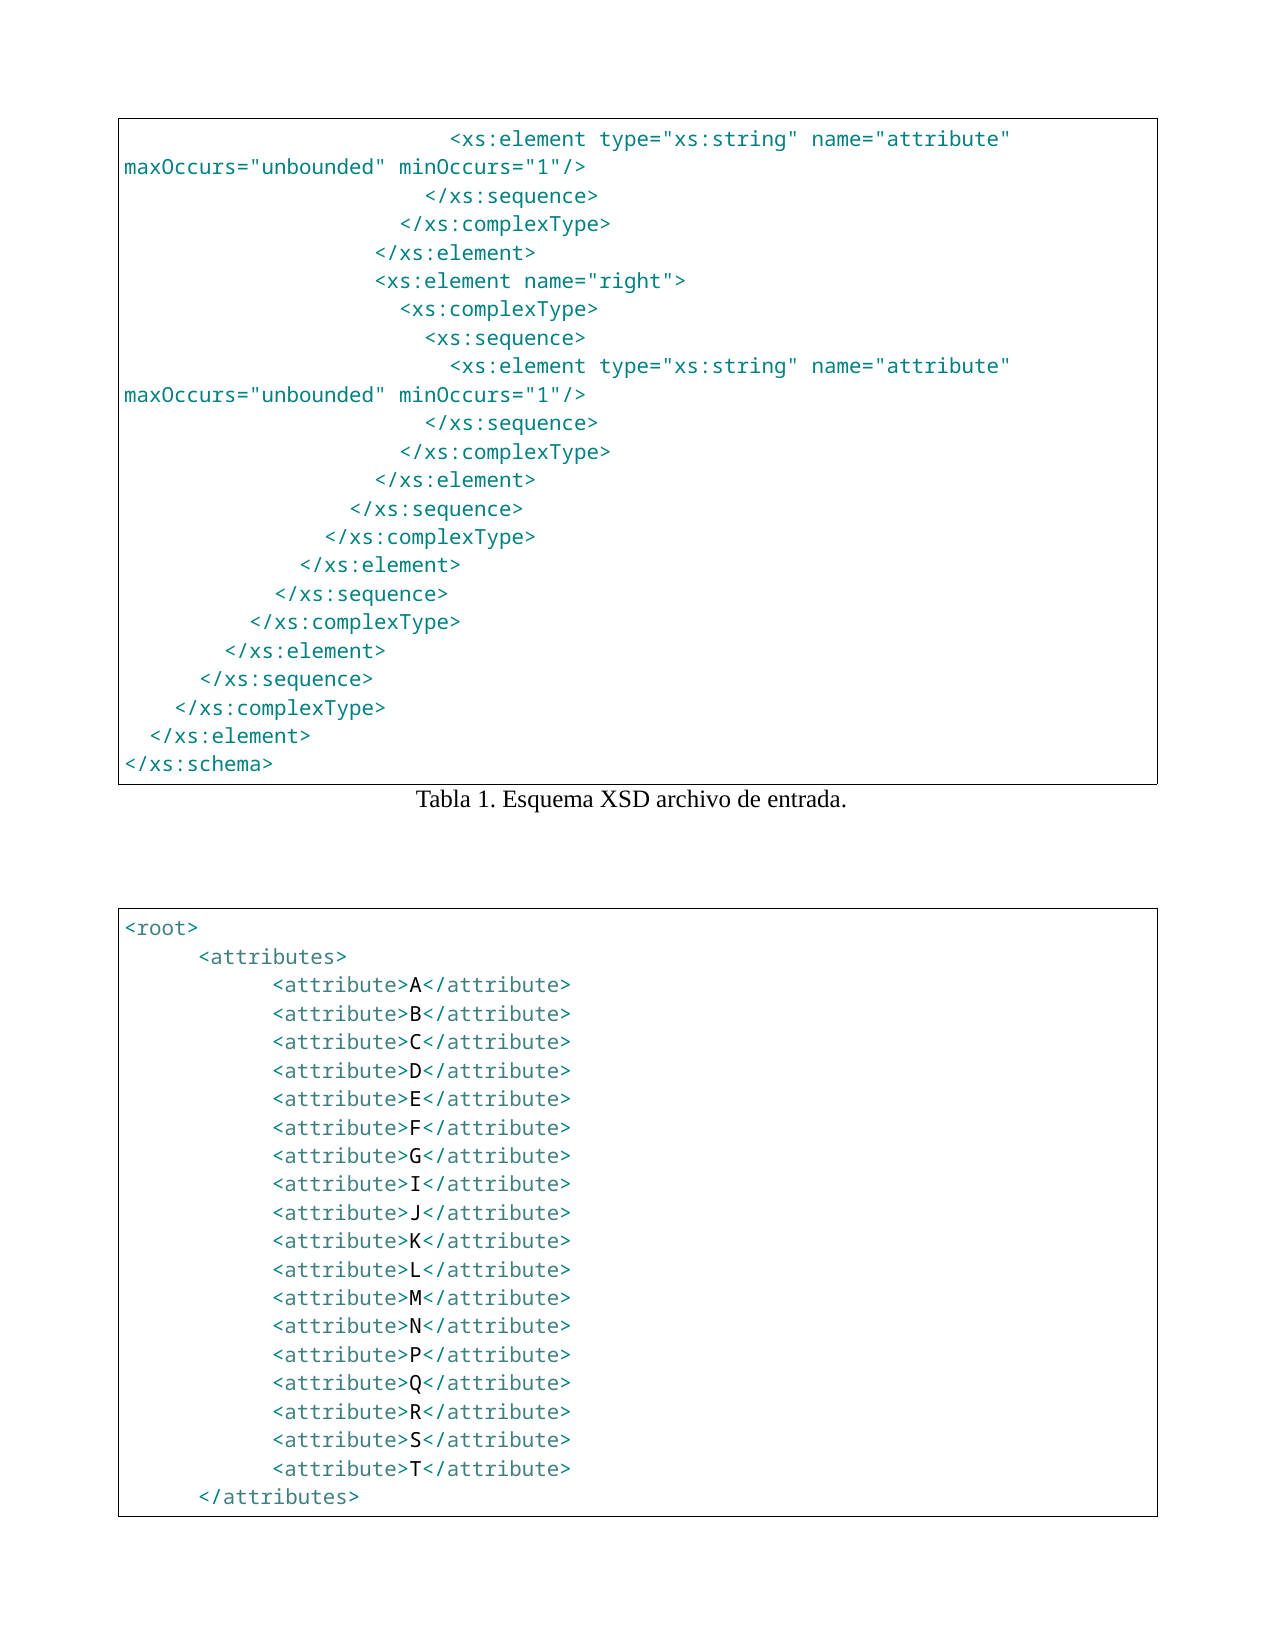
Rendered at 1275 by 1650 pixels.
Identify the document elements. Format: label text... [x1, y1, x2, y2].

table_header <root> <attributes> <attribute>A</attribute> <attribute>B</attribute> <attribute>C</attribute> <attribute>D</attribute> <attribute>E</attribute> <attribute>F</attribute> <attribute>G</attribute> <attribute>I</attribute> <attribute>J</attribute> <attribute>K</attribute> <attribute>L</attribute> <attribute>M</attribute> <attribute>N</attribute> <attribute>P</attribute> <attribute>Q</attribute> <attribute>R</attribute> <attribute>S</attribute> <attribute>T</attribute> </attributes> [119, 909, 1157, 1516]
table_header <xs:element type="xs:string" name="attribute" maxOccurs="unbounded" minOccurs="1"/> </xs:sequence> </xs:complexType> </xs:element> <xs:element name="right"> <xs:complexType> <xs:sequence> <xs:element type="xs:string" name="attribute" maxOccurs="unbounded" minOccurs="1"/> </xs:sequence> </xs:complexType> </xs:element> </xs:sequence> </xs:complexType> </xs:element> </xs:sequence> </xs:complexType> </xs:element> </xs:sequence> </xs:complexType> </xs:element> </xs:schema> [119, 119, 1157, 784]
text Tabla 1. Esquema XSD archivo de entrada. [118, 785, 1157, 813]
